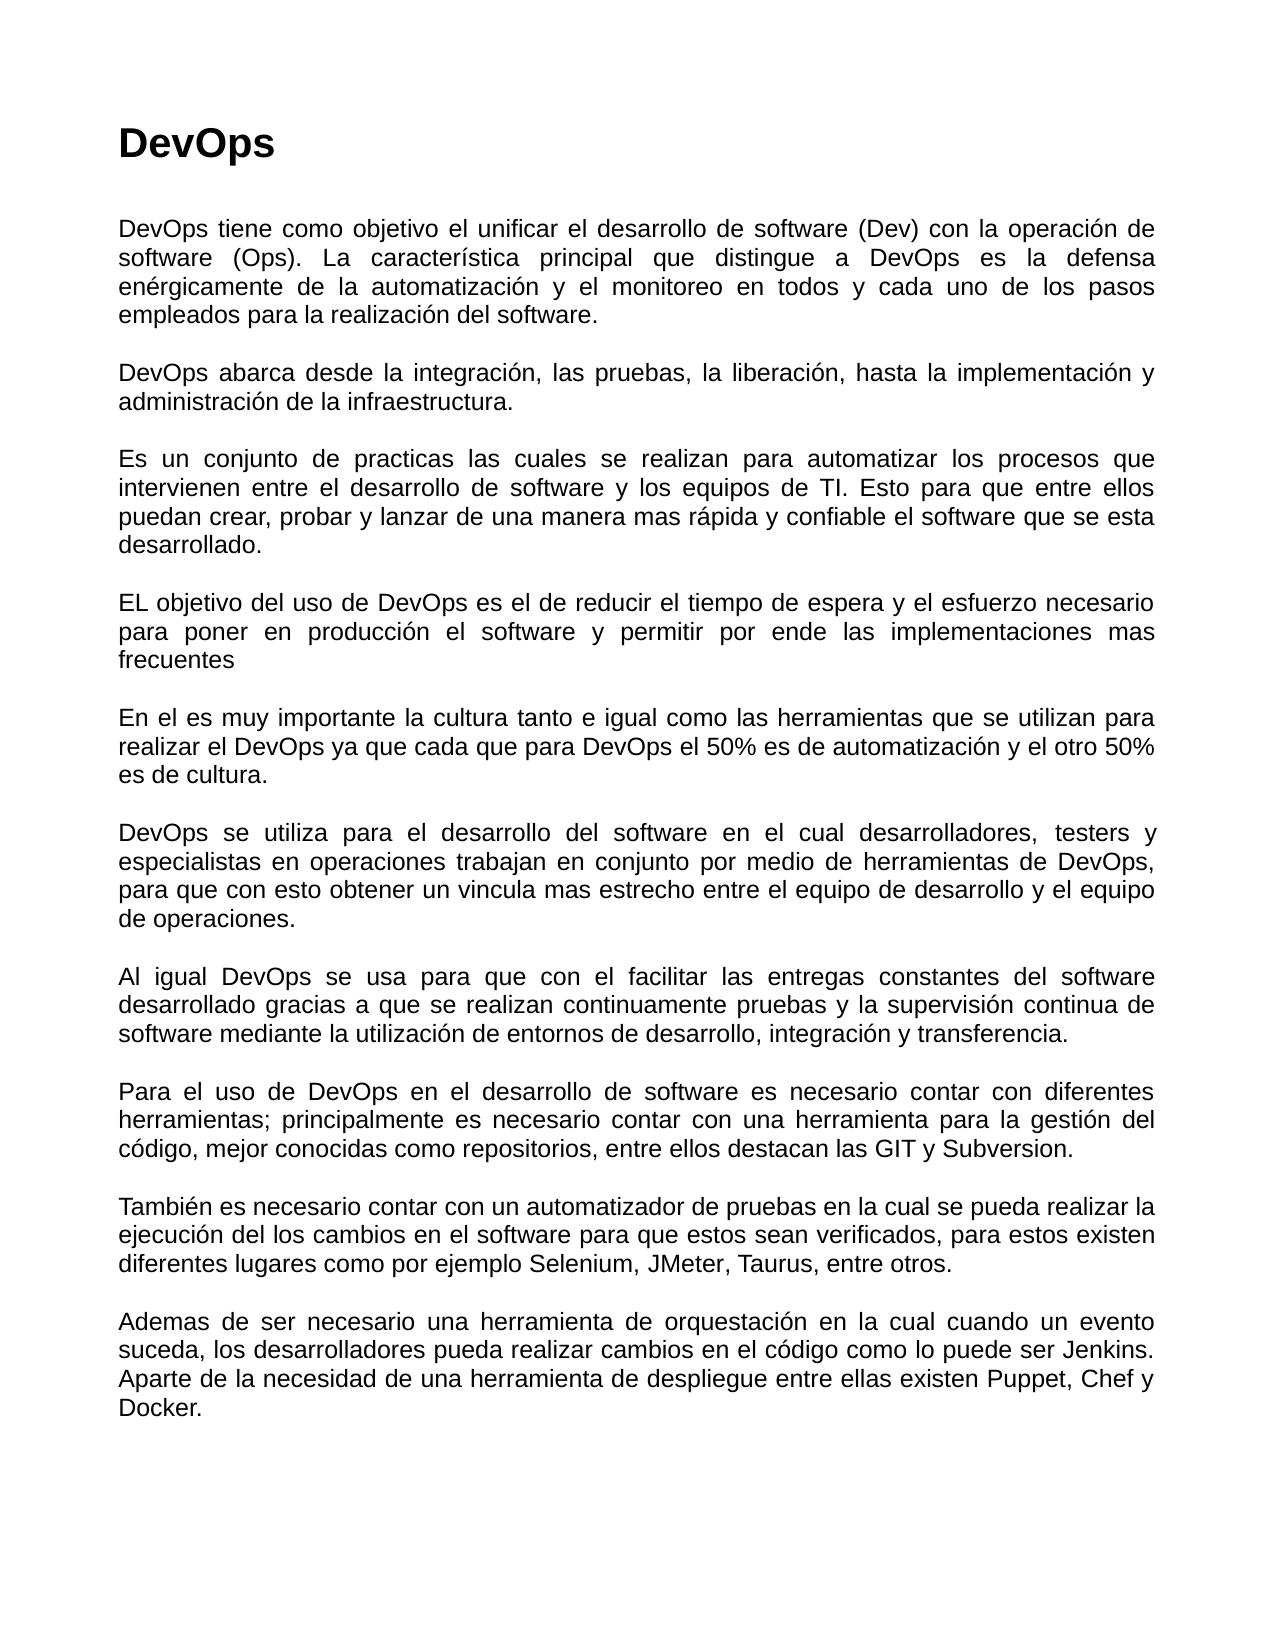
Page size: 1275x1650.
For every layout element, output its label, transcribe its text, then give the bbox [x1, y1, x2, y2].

text En el es muy importante la cultura tanto e igual como las herramientas que se utilizan para realizar el DevOps ya que cada que para DevOps el 50% es de automatización y el otro 50% es de cultura. [118, 703, 1157, 789]
text Al igual DevOps se usa para que con el facilitar las entregas constantes del software desarrollado gracias a que se realizan continuamente pruebas y la supervisión continua de software mediante la utilización de entornos de desarrollo, integración y transferencia. [118, 961, 1157, 1048]
text Para el uso de DevOps en el desarrollo de software es necesario contar con diferentes herramientas; principalmente es necesario contar con una herramienta para la gestión del código, mejor conocidas como repositorios, entre ellos destacan las GIT y Subversion. [118, 1076, 1157, 1163]
text DevOps abarca desde la integración, las pruebas, la liberación, hasta la implementación y administración de la infraestructura. [118, 358, 1157, 415]
text DevOps [118, 118, 1157, 166]
text DevOps se utiliza para el desarrollo del software en el cual desarrolladores, testers y especialistas en operaciones trabajan en conjunto por medio de herramientas de DevOps, para que con esto obtener un vincula mas estrecho entre el equipo de desarrollo y el equipo de operaciones. [118, 818, 1157, 933]
text Ademas de ser necesario una herramienta de orquestación en la cual cuando un evento suceda, los desarrolladores pueda realizar cambios en el código como lo puede ser Jenkins. Aparte de la necesidad de una herramienta de despliegue entre ellas existen Puppet, Chef y Docker. [118, 1306, 1157, 1421]
text También es necesario contar con un automatizador de pruebas en la cual se pueda realizar la ejecución del los cambios en el software para que estos sean verificados, para estos existen diferentes lugares como por ejemplo Selenium, JMeter, Taurus, entre otros. [118, 1191, 1157, 1278]
text EL objetivo del uso de DevOps es el de reducir el tiempo de espera y el esfuerzo necesario para poner en producción el software y permitir por ende las implementaciones mas frecuentes [118, 588, 1157, 674]
text DevOps tiene como objetivo el unificar el desarrollo de software (Dev) con la operación de software (Ops). La característica principal que distingue a DevOps es la defensa enérgicamente de la automatización y el monitoreo en todos y cada uno de los pasos empleados para la realización del software. [118, 214, 1157, 329]
text Es un conjunto de practicas las cuales se realizan para automatizar los procesos que intervienen entre el desarrollo de software y los equipos de TI. Esto para que entre ellos puedan crear, probar y lanzar de una manera mas rápida y confiable el software que se esta desarrollado. [118, 444, 1157, 559]
